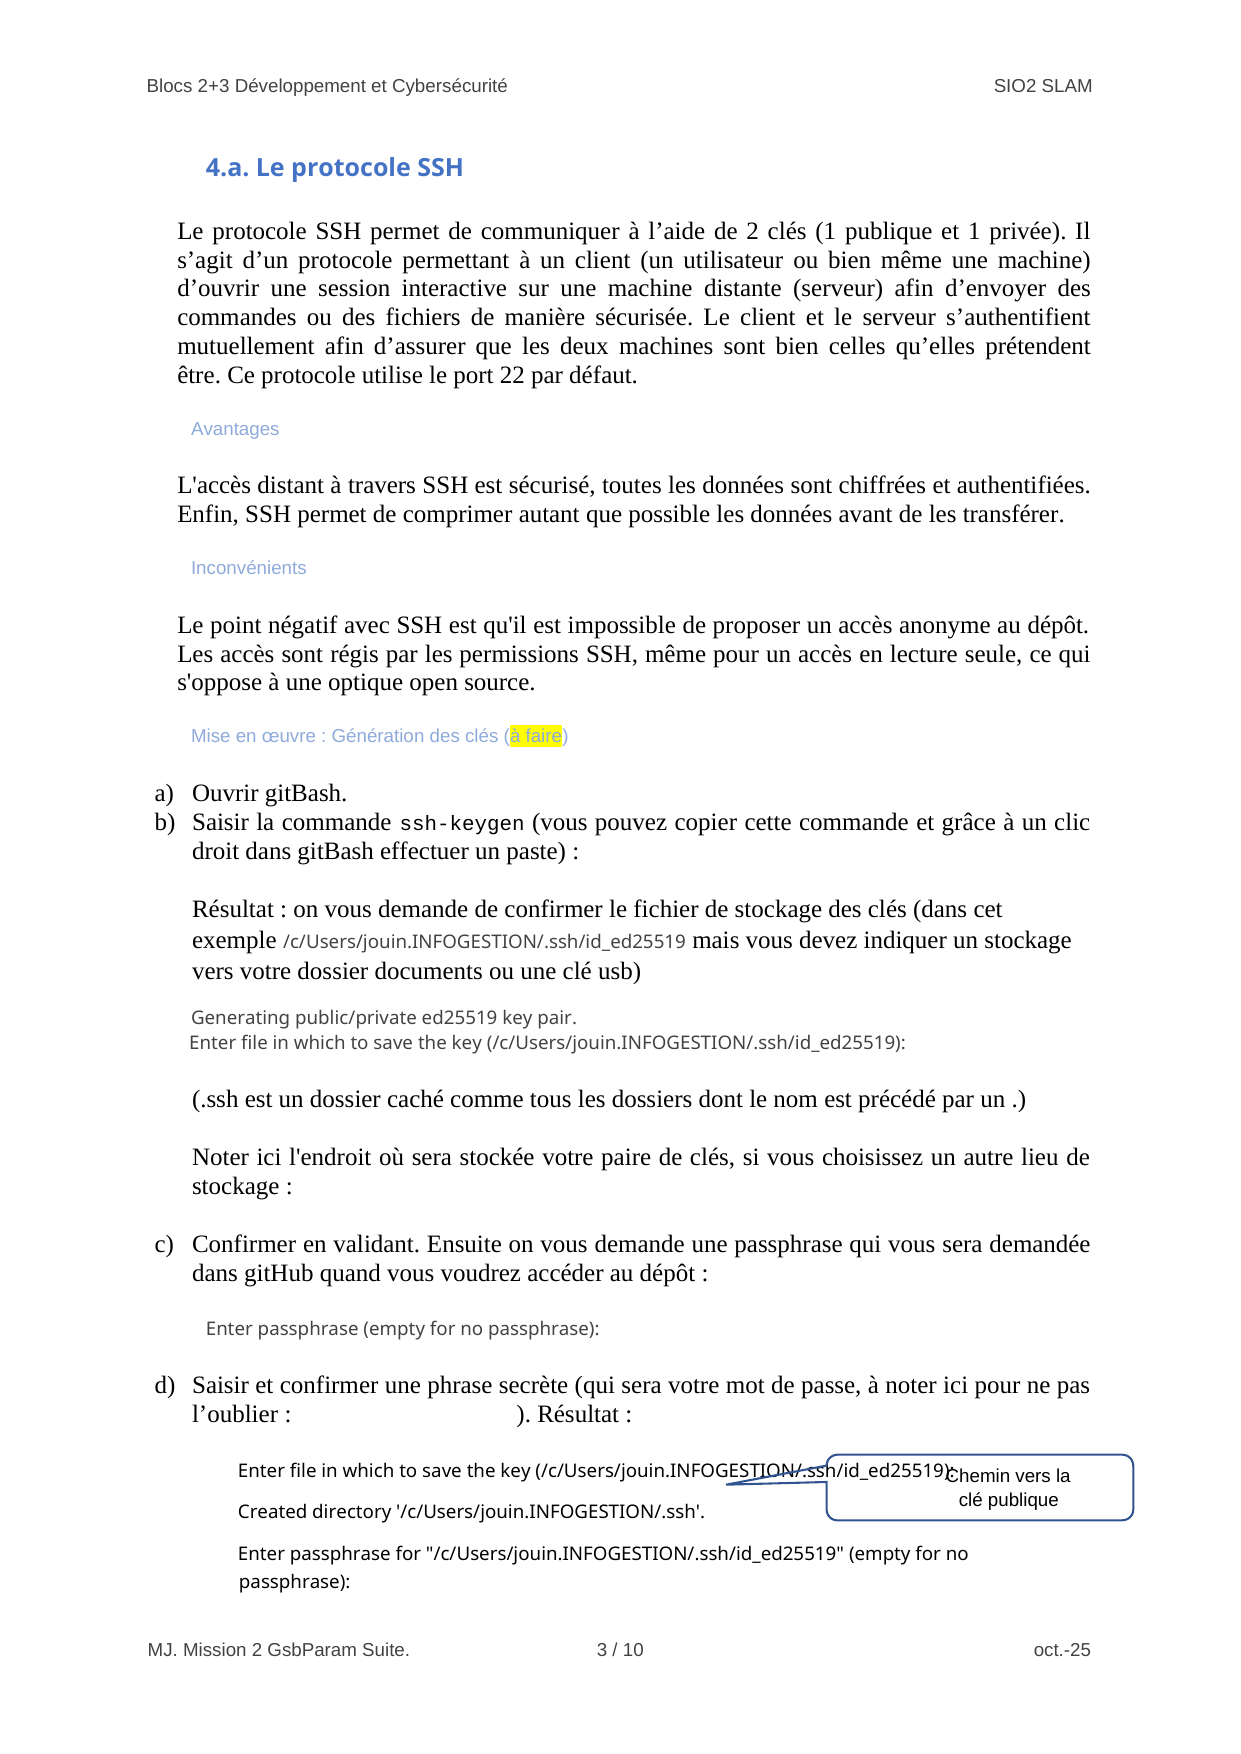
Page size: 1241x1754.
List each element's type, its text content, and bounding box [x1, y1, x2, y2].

text Avantages [191, 418, 1057, 439]
text Enter file in which to save the key (/c/Users/jouin.INFOGESTION/.ssh/id_ed25519): [189, 1030, 1127, 1055]
text Le point négatif avec SSH est qu'il est impossible de proposer un accès anonyme au dépôt. Les accès sont régis par les permissions SSH, même pour un accès en lecture seule, ce qui s'oppose à une optique open source. [177, 610, 1092, 696]
text Chemin vers la clé publique [935, 1465, 1081, 1510]
text Enter file in which to save the key (/c/Users/jouin.INFOGESTION/.ssh/id_ed25519): [752, 1457, 1057, 1482]
text Noter ici l'endroit où sera stockée votre paire de clés, si vous choisissez un autre lieu de stockage : [192, 1142, 1092, 1200]
text (.ssh est un dossier caché comme tous les dossiers dont le nom est précédé par un .) [192, 1084, 1092, 1113]
text Résultat : on vous demande de confirmer le fichier de stockage des clés (dans cet exemple /c/Users/jouin.INFOGESTION/.ssh/id_ed25519 mais vous devez indiquer un stockage vers votre dossier documents ou une clé usb) [192, 894, 1092, 985]
text Mise en œuvre : Génération des clés (à faire) [191, 725, 1057, 747]
text L'accès distant à travers SSH est sécurisé, toutes les données sont chiffrées et authentifiées. Enfin, SSH permet de comprimer autant que possible les données avant de les transférer. [177, 470, 1092, 528]
list Saisir la commande ssh-keygen (vous pouvez copier cette commande et grâce à un clic droit dans gitBash effectuer un paste) : [154, 807, 1092, 865]
list Confirmer en validant. Ensuite on vous demande une passphrase qui vous sera demandée dans gitHub quand vous voudrez accéder au dépôt : [154, 1229, 1092, 1286]
subtitle 4.a. Le protocole SSH [206, 150, 1092, 184]
text Le protocole SSH permet de communiquer à l’aide de 2 clés (1 publique et 1 privée). Il s’agit d’un protocole permettant à un client (un utilisateur ou bien même une machine) d’ouvrir une session interactive sur une machine distante (serveur) afin d’envoyer des commandes ou des fichiers de manière sécurisée. Le client et le serveur s’authentifient mutuellement afin d’assurer que les deux machines sont bien celles qu’elles prétendent être. Ce protocole utilise le port 22 par défaut. [177, 216, 1092, 388]
text Created directory '/c/Users/jouin.INFOGESTION/.ssh'. [238, 1499, 1057, 1524]
list Saisir et confirmer une phrase secrète (qui sera votre mot de passe, à noter ici pour ne pas l’oublier : ). Résultat : [154, 1370, 1092, 1428]
text Generating public/private ed25519 key pair. [191, 1004, 1057, 1030]
text Enter passphrase (empty for no passphrase): [206, 1316, 1057, 1341]
text Inconvénients [191, 557, 1057, 579]
text Enter passphrase for "/c/Users/jouin.INFOGESTION/.ssh/id_ed25519" (empty for no passphrase): [238, 1540, 1057, 1594]
text Enter file in which to save the key (/c/Users/jouin.INFOGESTION/.ssh/id_ed25519): [238, 1457, 828, 1482]
list Ouvrir gitBash. [154, 778, 1092, 807]
